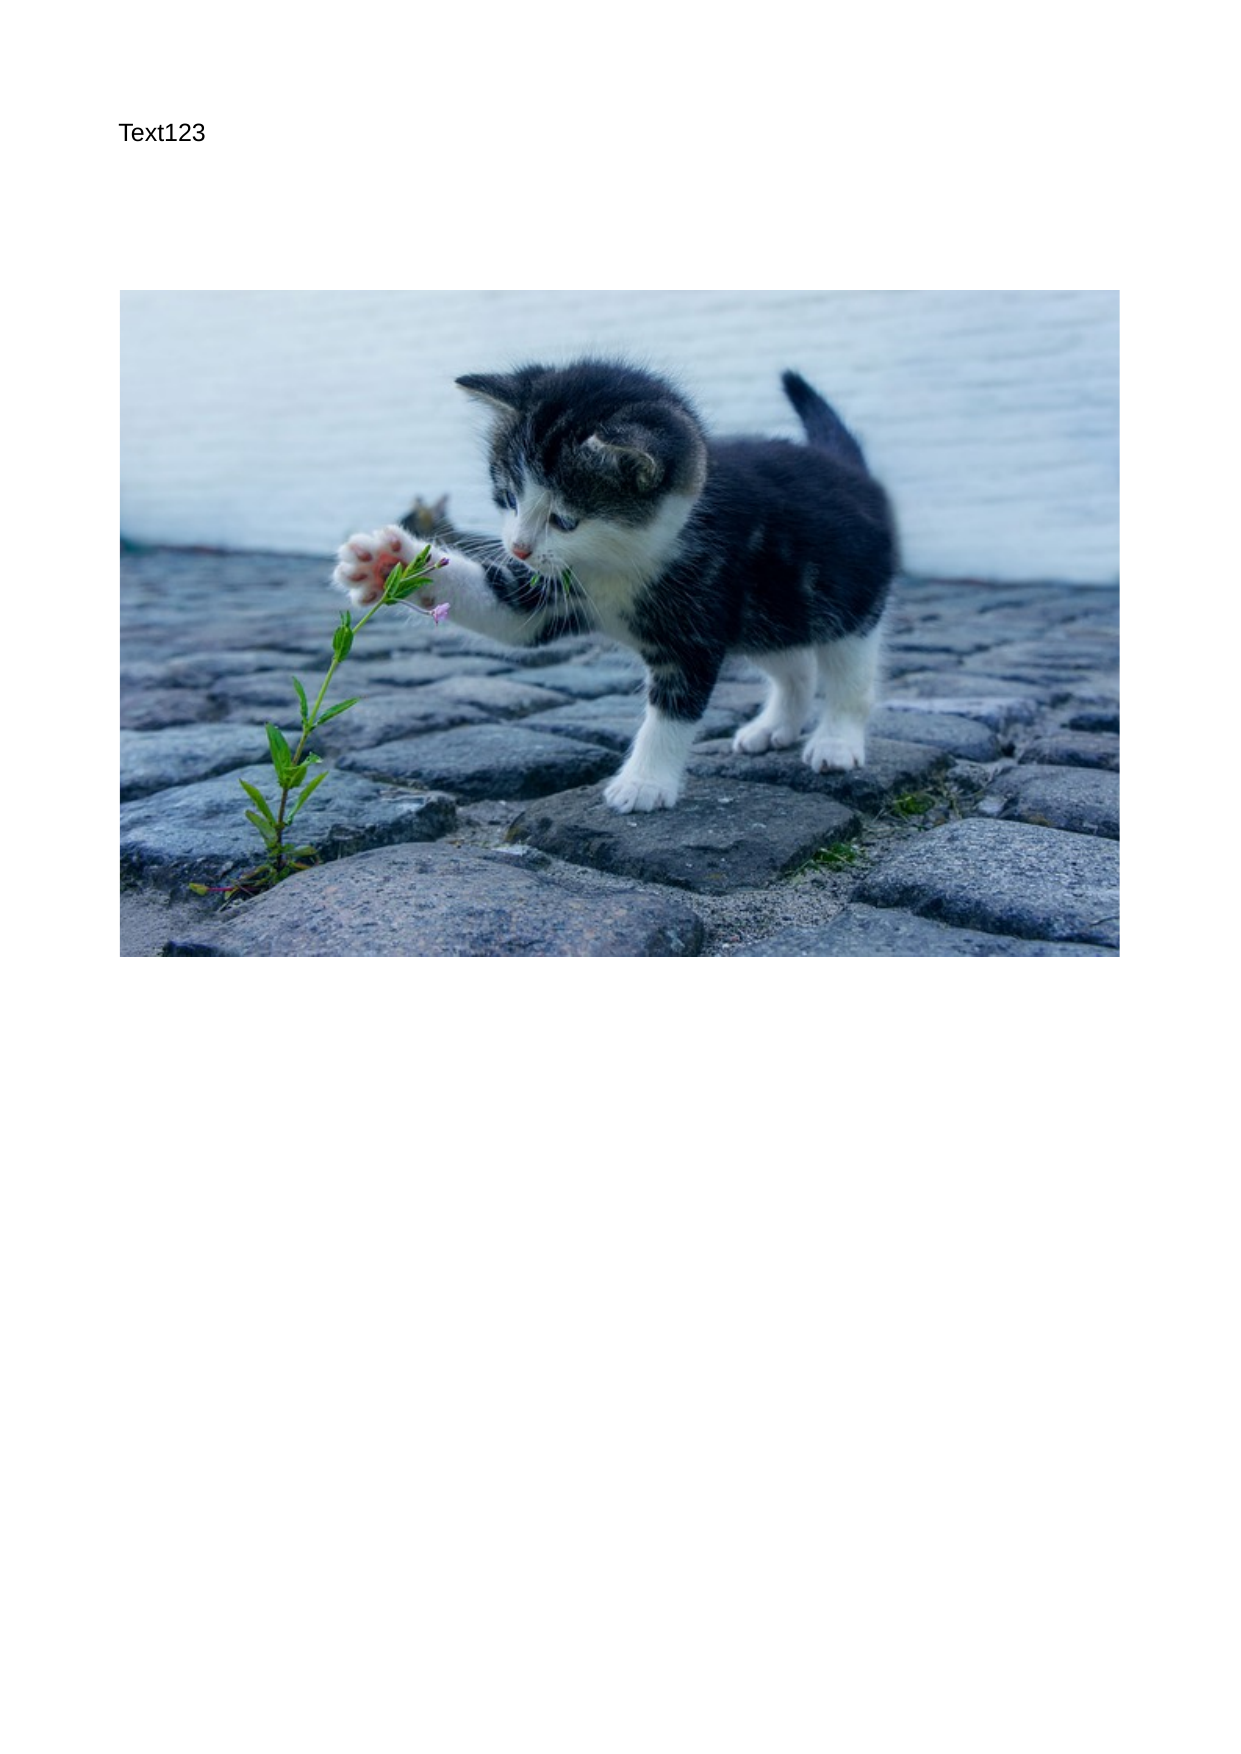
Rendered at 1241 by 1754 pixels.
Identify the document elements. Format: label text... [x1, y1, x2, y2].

picture [119, 290, 1120, 957]
text Text123 [118, 118, 1122, 147]
